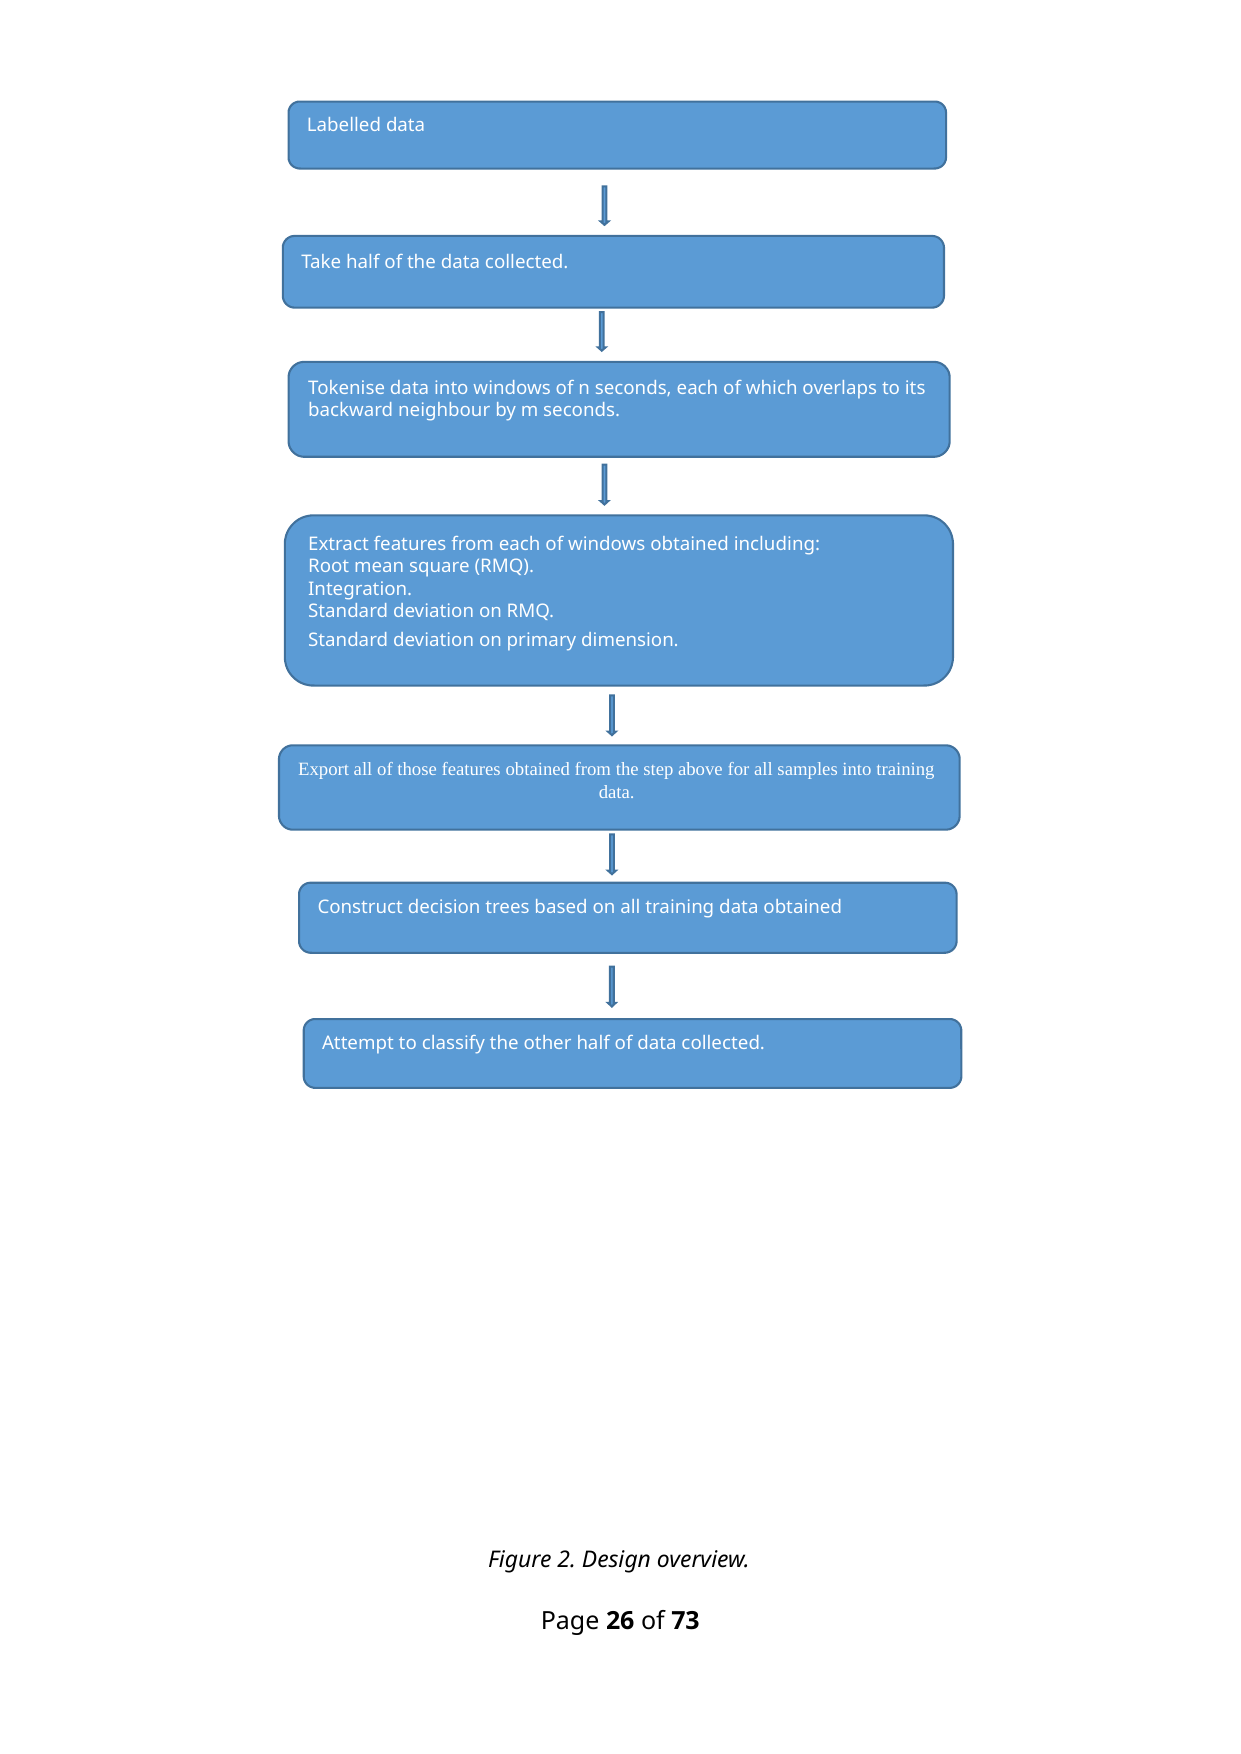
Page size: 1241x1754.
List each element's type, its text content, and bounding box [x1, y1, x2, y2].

text Figure 2. Design overview. [151, 1543, 1089, 1574]
